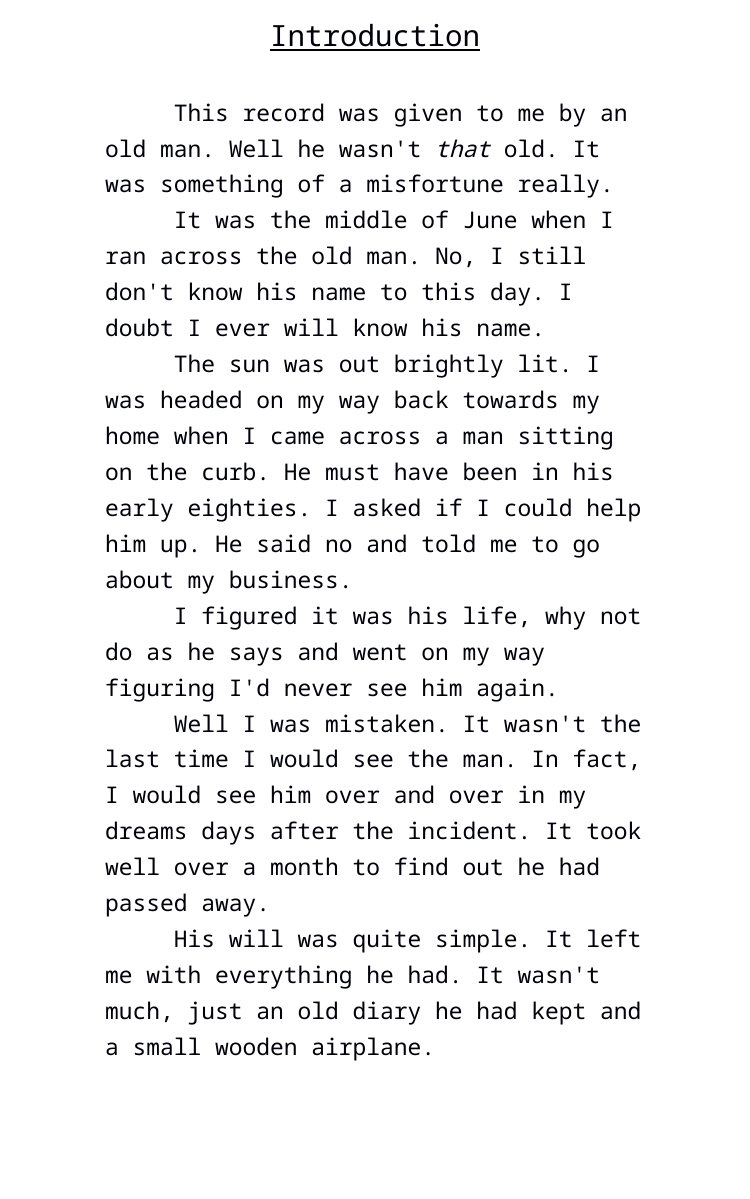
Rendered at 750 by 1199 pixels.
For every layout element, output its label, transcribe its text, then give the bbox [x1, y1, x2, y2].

text Introduction [105, 15, 645, 55]
text It was the middle of June when I ran across the old man. No, I still don't know his name to this day. I doubt I ever will know his name. [105, 204, 645, 343]
text The sun was out brightly lit. I was headed on my way back towards my home when I came across a man sitting on the curb. He must have been in his early eighties. I asked if I could help him up. He said no and told me to go about my business. [105, 348, 645, 595]
text Well I was mistaken. It wasn't the last time I would see the man. In fact, I would see him over and over in my dreams days after the incident. It took well over a month to find out he had passed away. [105, 707, 645, 918]
text This record was given to me by an old man. Well he wasn't that old. It was something of a misfortune really. [105, 97, 645, 200]
text His will was quite simple. It left me with everything he had. It wasn't much, just an old diary he had kept and a small wooden airplane. [105, 923, 645, 1062]
text I figured it was his life, why not do as he says and went on my way figuring I'd never see him again. [105, 600, 645, 703]
